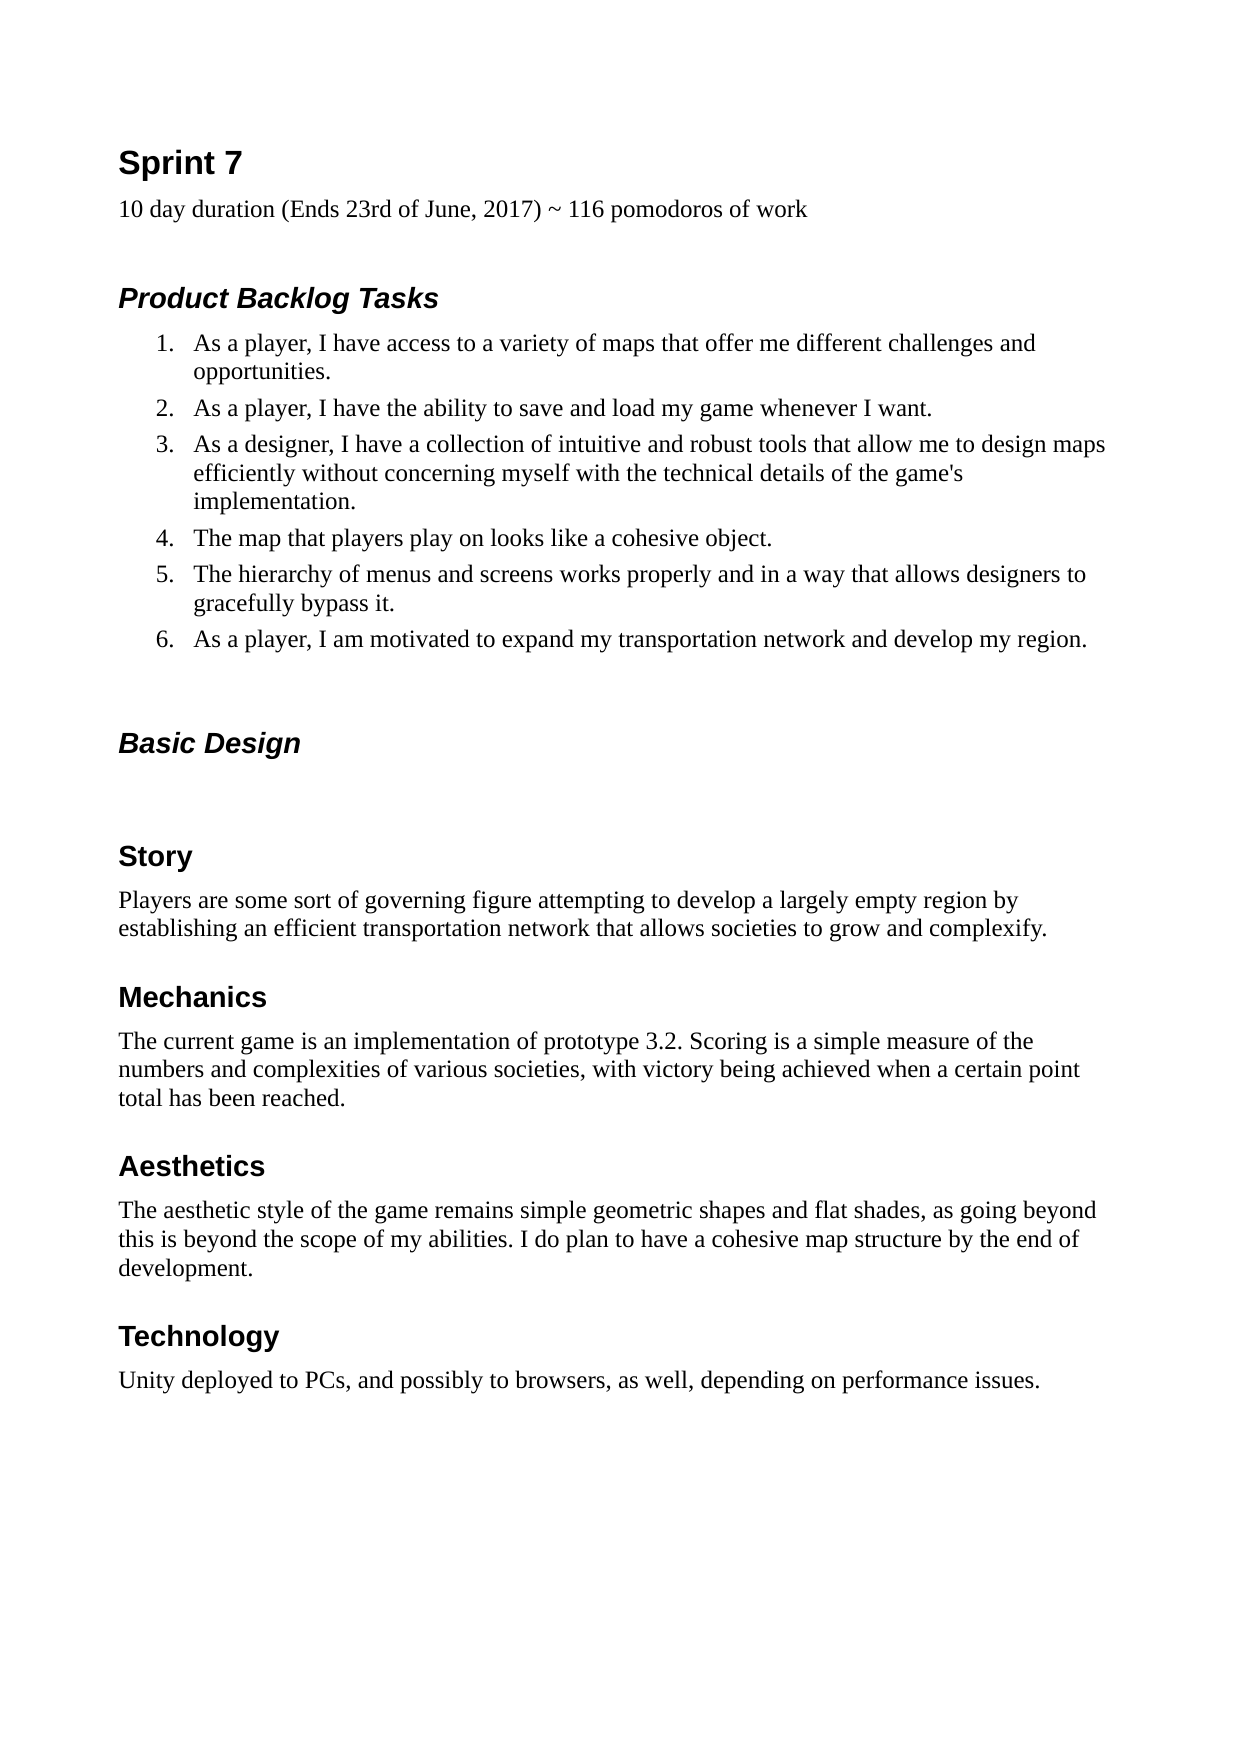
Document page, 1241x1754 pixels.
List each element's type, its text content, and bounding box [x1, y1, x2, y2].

list As a player, I have the ability to save and load my game whenever I want. [156, 393, 1122, 421]
subtitle Basic Design [118, 726, 1122, 760]
subtitle Sprint 7 [118, 143, 1122, 182]
text Unity deployed to PCs, and possibly to browsers, as well, depending on performance issues. [118, 1365, 1122, 1394]
text 10 day duration (Ends 23rd of June, 2017) ~ 116 pomodoros of work [118, 194, 1122, 223]
text The aesthetic style of the game remains simple geometric shapes and flat shades, as going beyond this is beyond the scope of my abilities. I do plan to have a cohesive map structure by the end of development. [118, 1196, 1122, 1282]
list The hierarchy of menus and screens works properly and in a way that allows designers to gracefully bypass it. [156, 559, 1122, 616]
subtitle Mechanics [118, 980, 1122, 1013]
list As a player, I have access to a variety of maps that offer me different challenges and opportunities. [156, 328, 1122, 385]
list As a designer, I have a collection of intuitive and robust tools that allow me to design maps efficiently without concerning myself with the technical details of the game's implementation. [156, 429, 1122, 515]
list As a player, I am motivated to expand my transportation network and develop my region. [156, 624, 1122, 653]
text Players are some sort of governing figure attempting to develop a largely empty region by establishing an efficient transportation network that allows societies to grow and complexify. [118, 885, 1122, 942]
subtitle Product Backlog Tasks [118, 282, 1122, 315]
subtitle Aesthetics [118, 1149, 1122, 1183]
subtitle Technology [118, 1319, 1122, 1353]
list The map that players play on looks like a cohesive object. [156, 523, 1122, 551]
subtitle Story [118, 839, 1122, 872]
text The current game is an implementation of prototype 3.2. Scoring is a simple measure of the numbers and complexities of various societies, with victory being achieved when a certain point total has been reached. [118, 1026, 1122, 1112]
